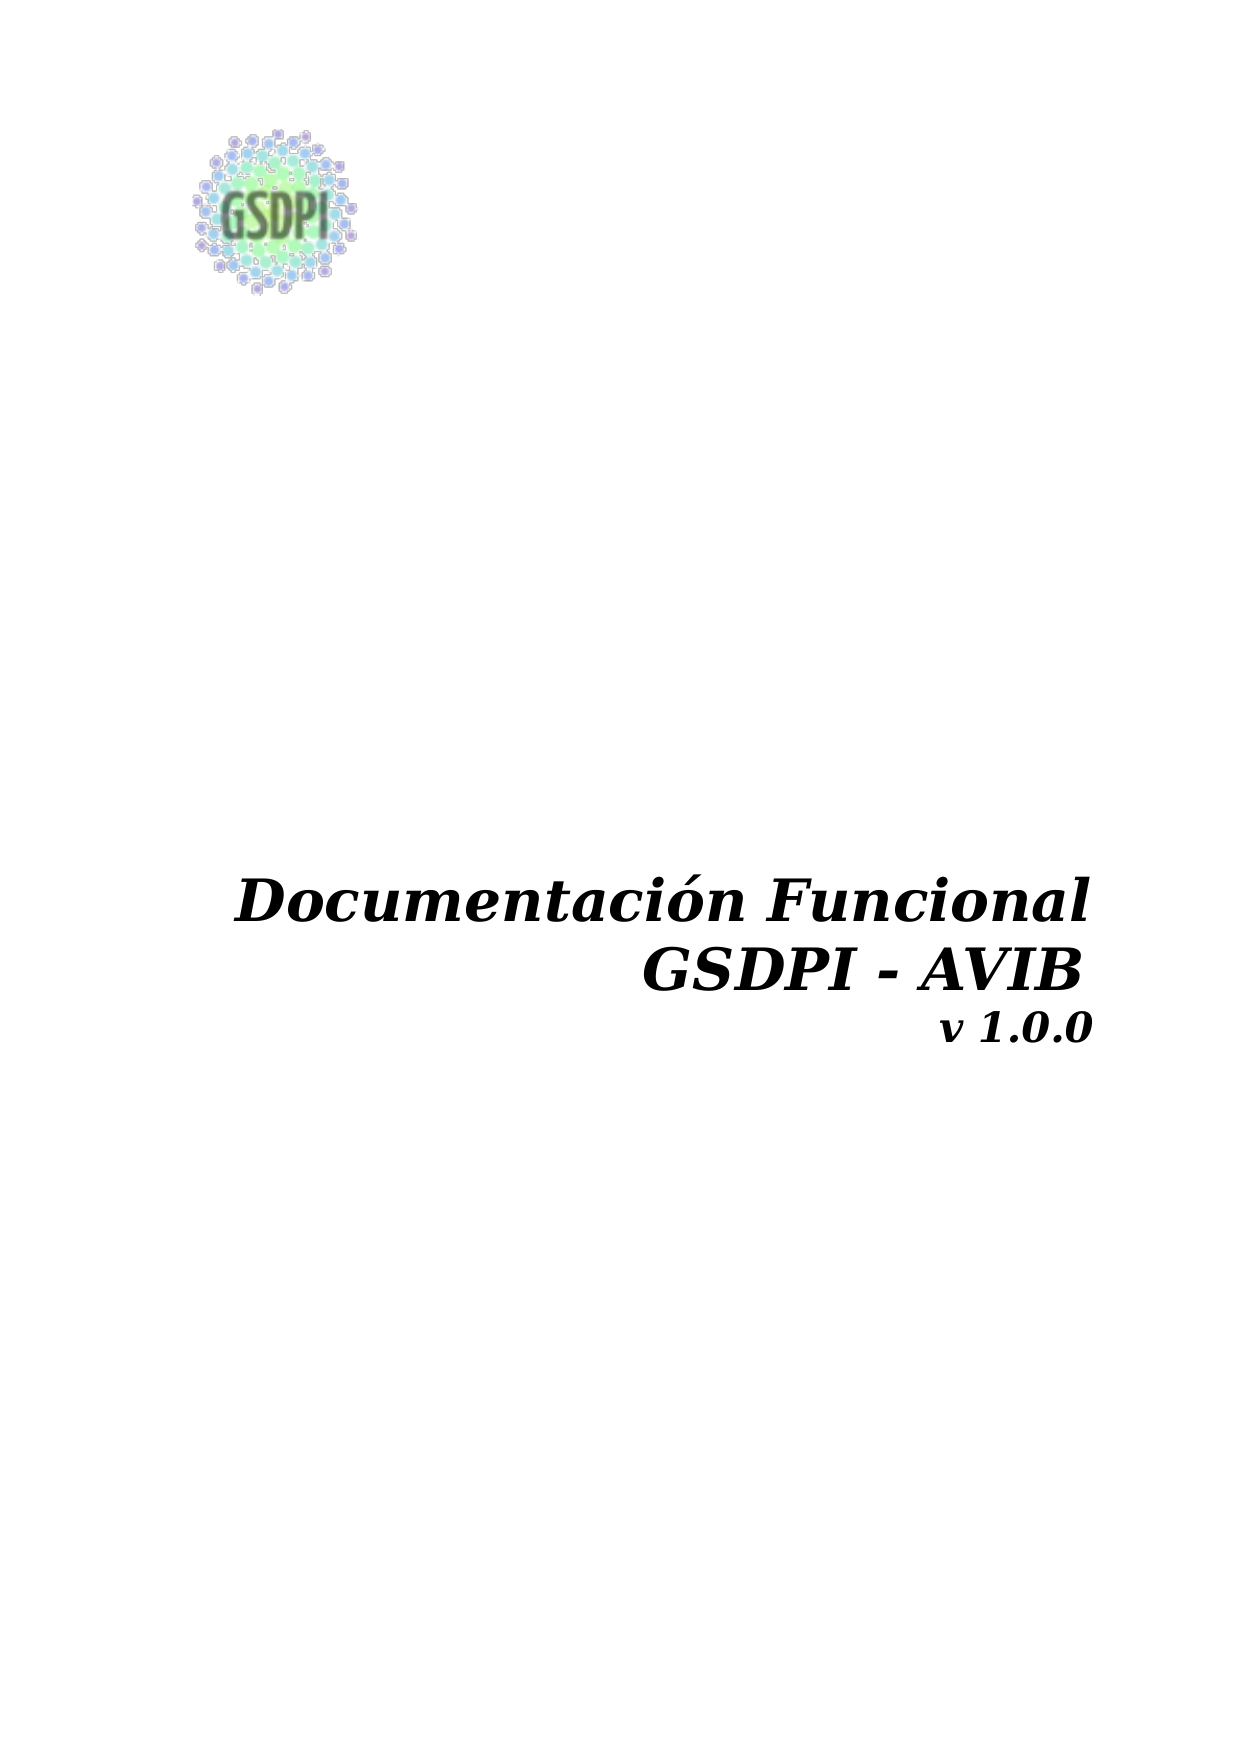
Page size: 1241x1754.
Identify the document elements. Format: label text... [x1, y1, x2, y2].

subtitle Documentación Funcional GSDPI - AVIB v 1.0.0 [188, 867, 1098, 1053]
picture [192, 129, 359, 296]
